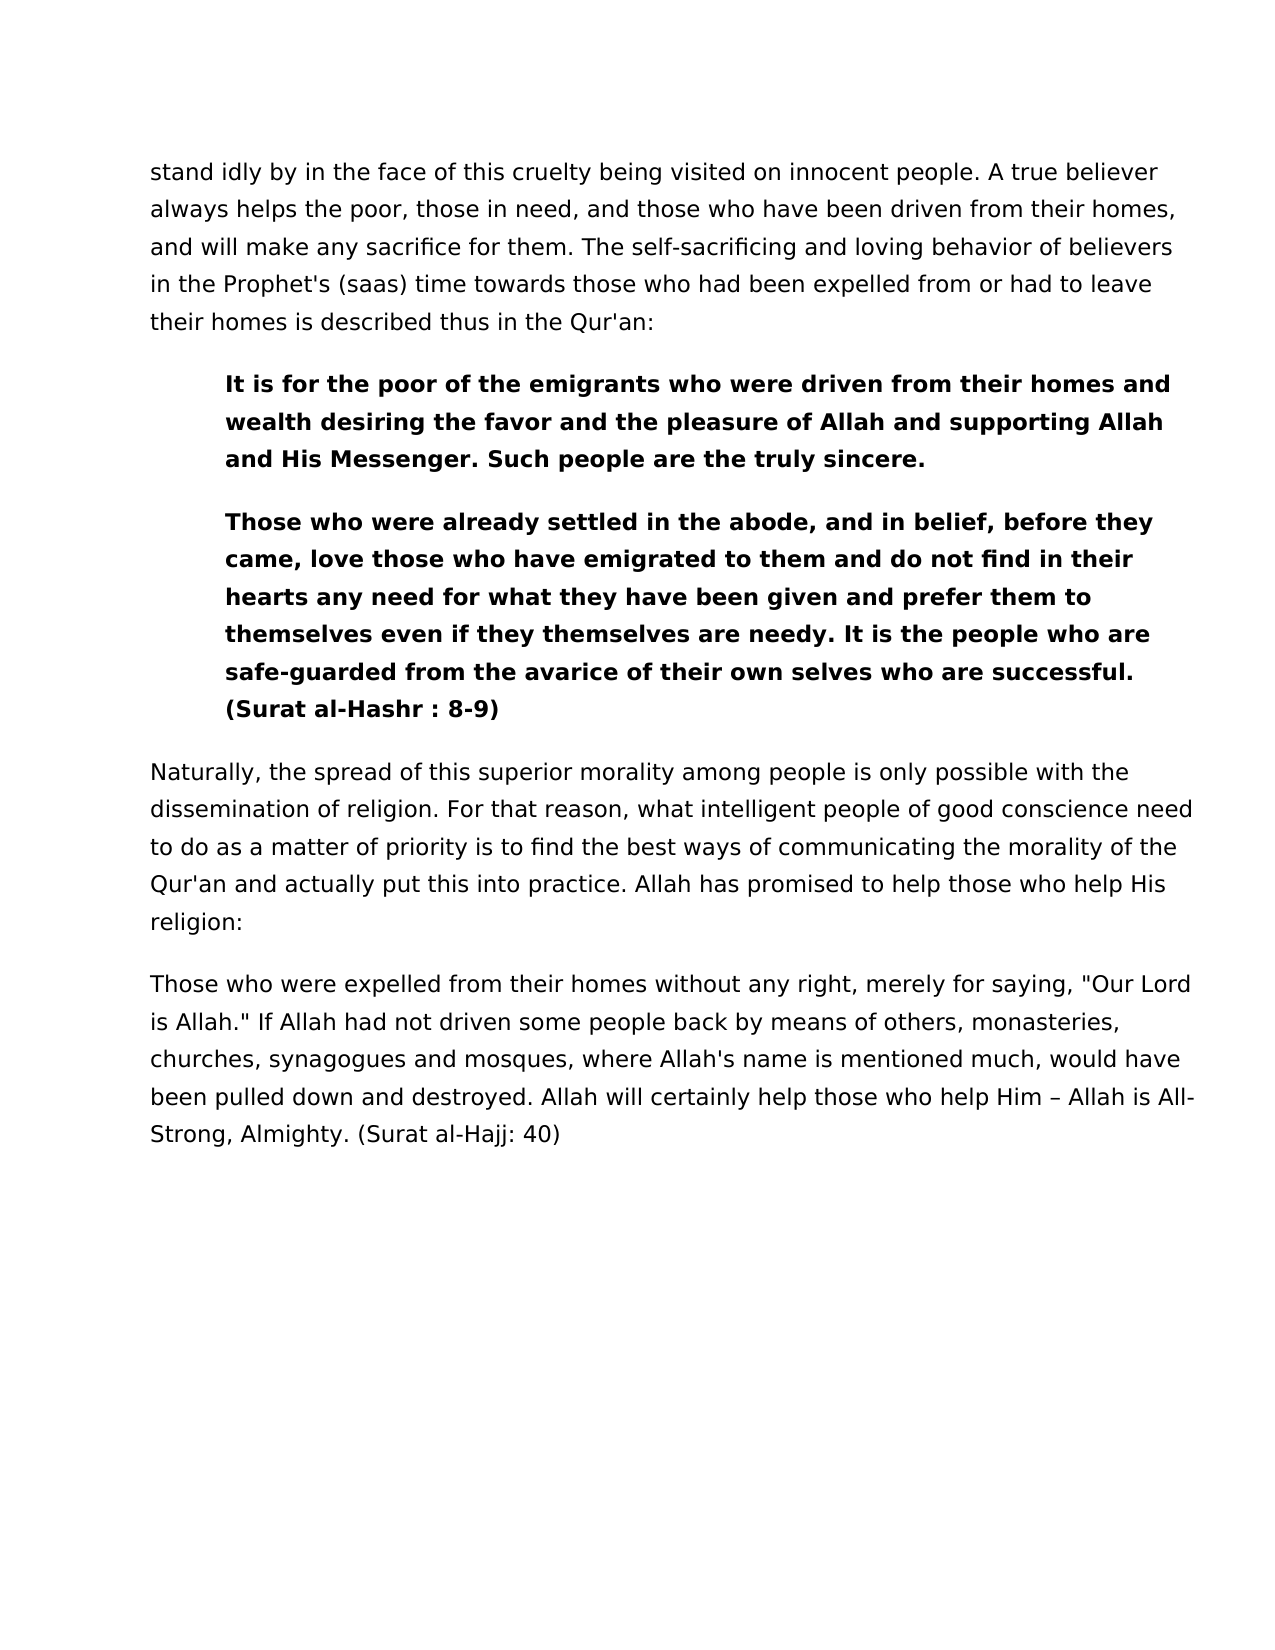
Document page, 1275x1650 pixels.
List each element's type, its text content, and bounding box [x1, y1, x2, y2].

text It is for the poor of the emigrants who were driven from their homes and wealth desiring the favor and the pleasure of Allah and supporting Allah and His Messenger. Such people are the truly sincere. [225, 362, 1200, 475]
text Those who were expelled from their homes without any right, merely for saying, "Our Lord is Allah." If Allah had not driven some people back by means of others, monasteries, churches, synagogues and mosques, where Allah's name is mentioned much, would have been pulled down and destroyed. Allah will certainly help those who help Him – Allah is All-Strong, Almighty. (Surat al-Hajj: 40) [150, 962, 1200, 1150]
text Those who were already settled in the abode, and in belief, before they came, love those who have emigrated to them and do not find in their hearts any need for what they have been given and prefer them to themselves even if they themselves are needy. It is the people who are safe-guarded from the avarice of their own selves who are successful. (Surat al-Hashr : 8-9) [225, 500, 1200, 725]
text Naturally, the spread of this superior morality among people is only possible with the dissemination of religion. For that reason, what intelligent people of good conscience need to do as a matter of priority is to find the best ways of communicating the morality of the Qur'an and actually put this into practice. Allah has promised to help those who help His religion: [150, 750, 1200, 937]
text stand idly by in the face of this cruelty being visited on innocent people. A true believer always helps the poor, those in need, and those who have been driven from their homes, and will make any sacrifice for them. The self-sacrificing and loving behavior of believers in the Prophet's (saas) time towards those who had been expelled from or had to leave their homes is described thus in the Qur'an: [150, 150, 1200, 337]
